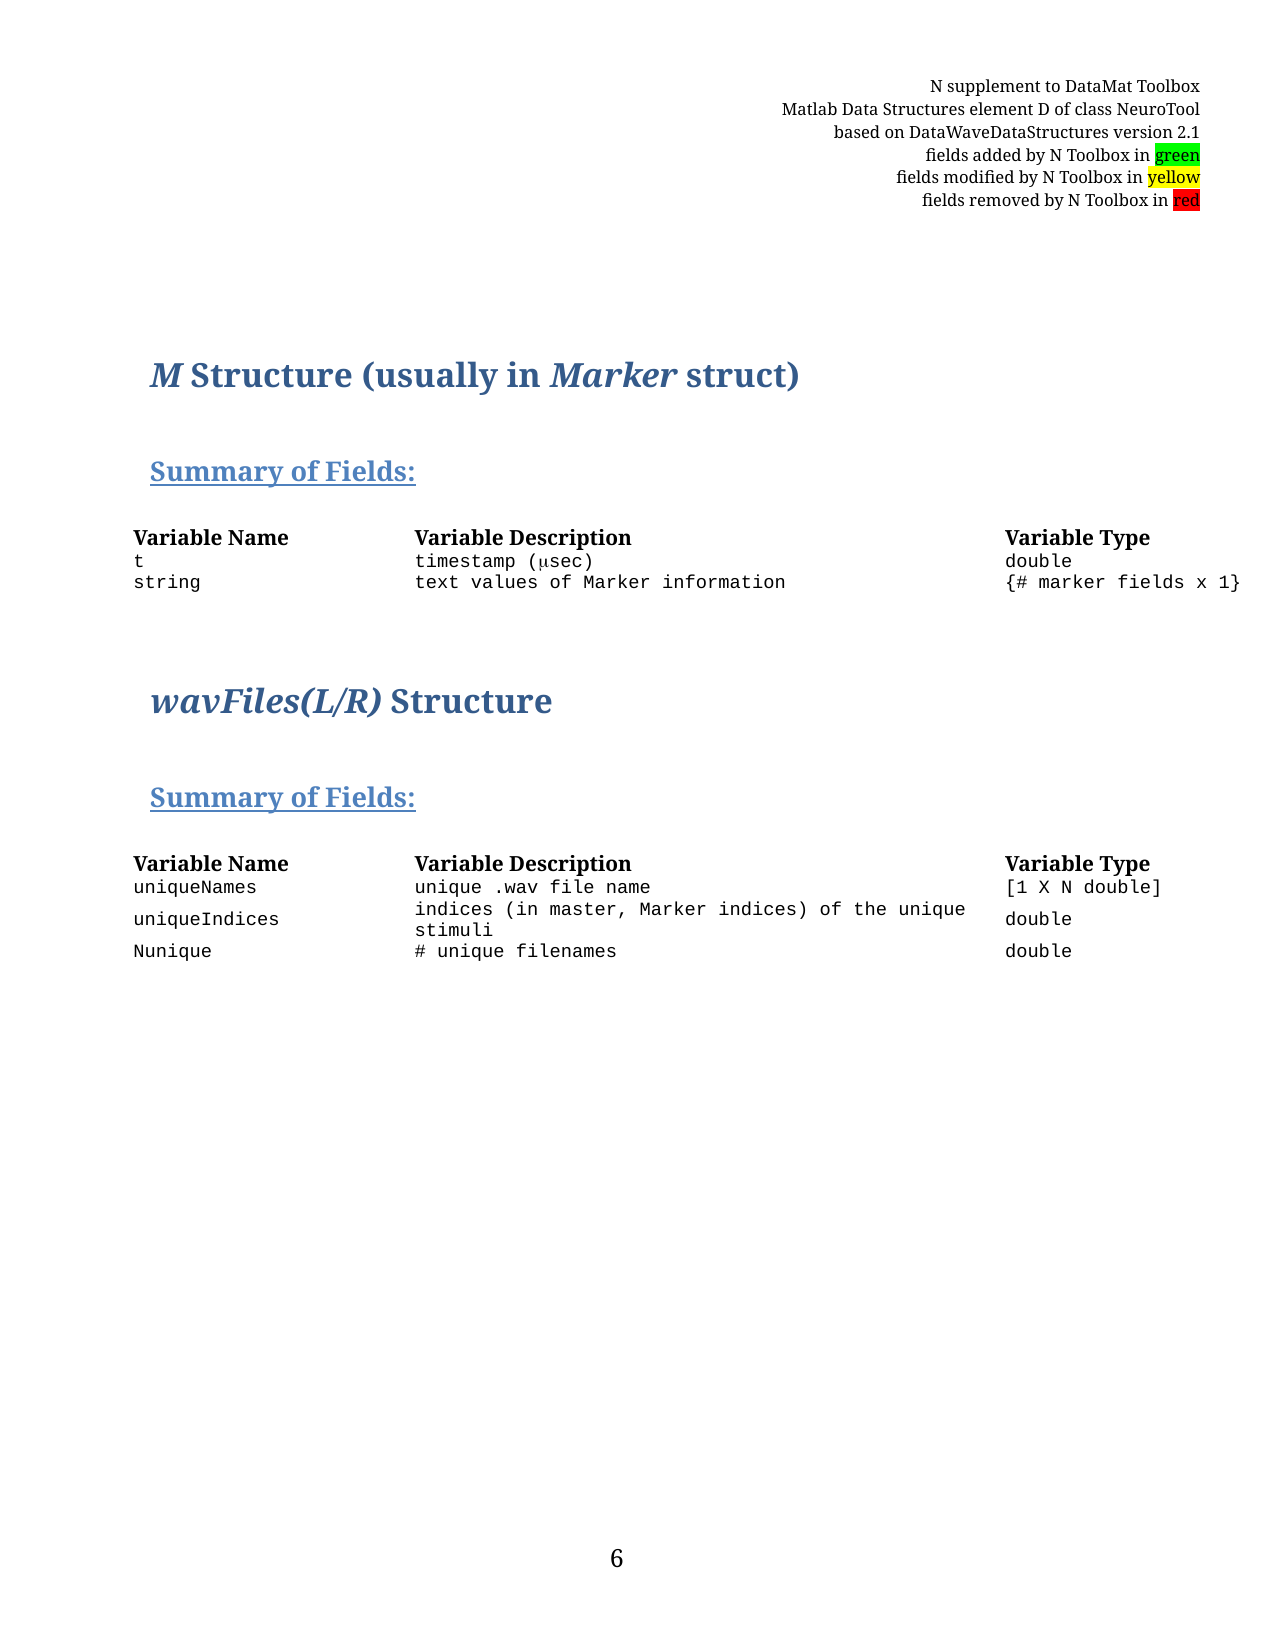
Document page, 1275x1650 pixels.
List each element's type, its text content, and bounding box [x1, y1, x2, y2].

table_cell indices (in master, Marker indices) of the unique stimuli [403, 899, 993, 942]
table_header Variable Name [122, 523, 403, 552]
table_cell t [122, 552, 403, 573]
table_cell {# marker fields x 1} [994, 573, 1256, 594]
subtitle M Structure (usually in Marker struct) [150, 352, 1200, 397]
subtitle Summary of Fields: [150, 452, 1200, 489]
table_header Variable Type [994, 523, 1256, 552]
table_cell # unique filenames [403, 942, 993, 963]
table_cell string [122, 573, 403, 594]
table_header Variable Description [403, 523, 993, 552]
table_cell double [994, 942, 1256, 963]
subtitle wavFiles(L/R) Structure [150, 678, 1200, 724]
table_header Variable Name [122, 850, 403, 878]
table_cell double [994, 899, 1256, 942]
subtitle Summary of Fields: [150, 779, 1200, 816]
table_cell uniqueNames [122, 878, 403, 899]
table_cell double [994, 552, 1256, 573]
table_cell [1 X N double] [994, 878, 1256, 899]
table_cell Nunique [122, 942, 403, 963]
table_header Variable Description [403, 850, 993, 878]
table_cell timestamp (sec) [403, 552, 993, 573]
table_cell unique .wav file name [403, 878, 993, 899]
table_cell text values of Marker information [403, 573, 993, 594]
table_cell uniqueIndices [122, 899, 403, 942]
table_header Variable Type [994, 850, 1256, 878]
